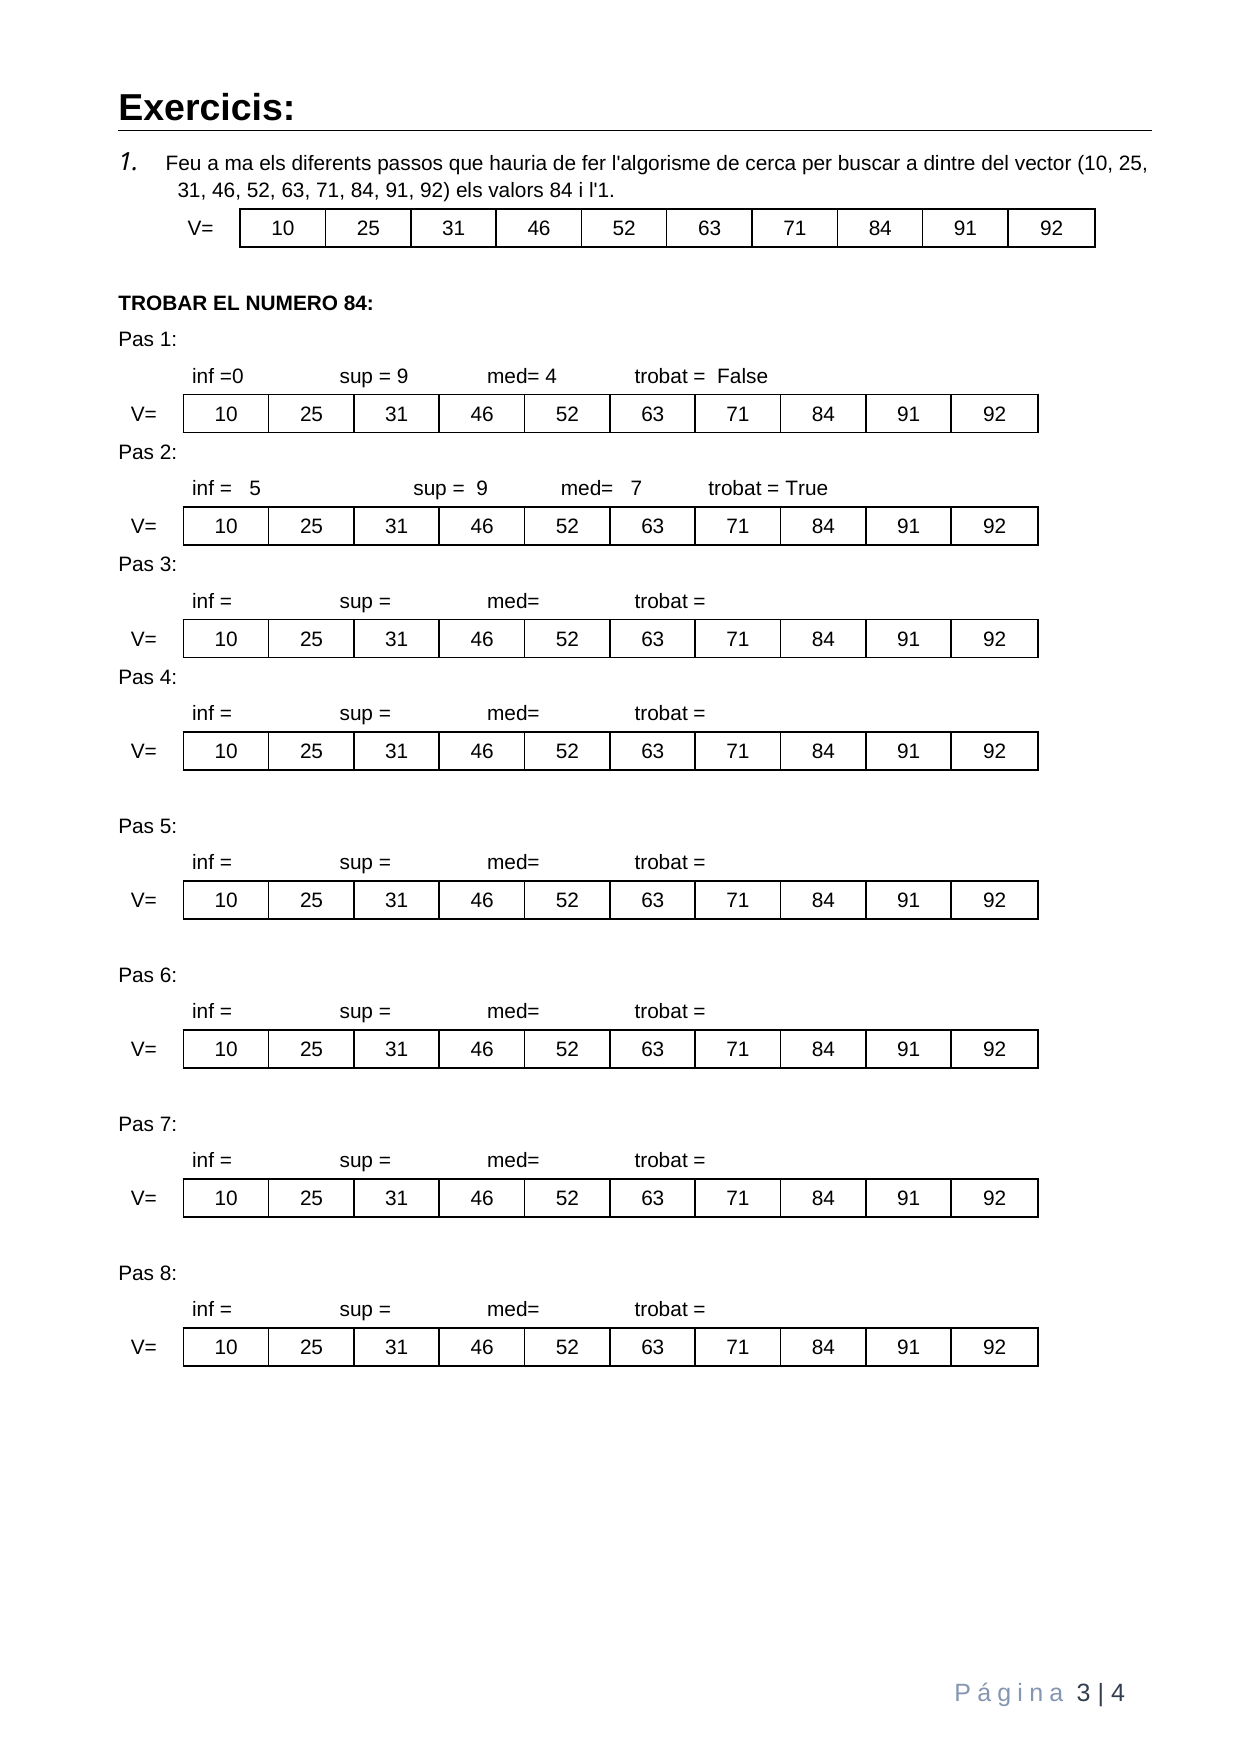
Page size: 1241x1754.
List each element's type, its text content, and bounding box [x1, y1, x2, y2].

table_header 31 [355, 620, 438, 657]
table_header 25 [269, 1329, 353, 1365]
table_header 63 [611, 733, 694, 769]
text inf = sup = med= trobat = [118, 999, 1152, 1023]
table_header 63 [611, 1031, 694, 1067]
table_header 10 [241, 210, 325, 246]
table_header 71 [753, 210, 837, 246]
table_header 25 [269, 1180, 353, 1216]
table_header 25 [269, 508, 353, 544]
table_header 71 [696, 733, 780, 769]
text inf = sup = med= trobat = [118, 850, 1152, 874]
table_header 91 [867, 1031, 950, 1067]
table_header 52 [525, 1329, 609, 1365]
text Pas 7: [118, 1111, 1152, 1135]
table_header 46 [497, 210, 581, 246]
table_header 10 [184, 395, 268, 432]
table_header 63 [611, 395, 694, 432]
table_header 71 [696, 395, 780, 432]
table_header 92 [1009, 210, 1094, 246]
text Pas 3: [118, 552, 1152, 576]
table_header 10 [184, 882, 268, 918]
table_header 84 [781, 1329, 865, 1365]
table_header 52 [525, 508, 609, 544]
table_header 31 [355, 1180, 438, 1216]
table_header 46 [440, 508, 524, 544]
table_header 71 [696, 1180, 780, 1216]
table_header 71 [696, 620, 780, 657]
text Pas 8: [118, 1260, 1152, 1284]
text Pas 4: [118, 664, 1152, 688]
table_header 92 [952, 1329, 1037, 1365]
table_header 84 [781, 1031, 865, 1067]
table_header 46 [440, 733, 524, 769]
text TROBAR EL NUMERO 84: [118, 291, 1152, 314]
table_header 92 [952, 395, 1037, 432]
text Pas 6: [118, 962, 1152, 986]
table_header 92 [952, 1180, 1037, 1216]
table_header 84 [781, 508, 865, 544]
table_header 10 [184, 1031, 268, 1067]
table_header 91 [867, 508, 950, 544]
table_header 10 [184, 1329, 268, 1365]
table_header 46 [440, 1180, 524, 1216]
table_header 91 [923, 210, 1007, 246]
table_header 31 [355, 733, 438, 769]
table_header 10 [184, 620, 268, 657]
table_header 52 [525, 882, 609, 918]
table_header 71 [696, 1329, 780, 1365]
table_header 31 [412, 210, 495, 246]
table_header V= [118, 619, 183, 657]
table_header 31 [355, 508, 438, 544]
table_header V= [118, 1029, 183, 1067]
table_header 63 [611, 508, 694, 544]
table_header 46 [440, 1031, 524, 1067]
table_header 52 [525, 733, 609, 769]
table_header 46 [440, 882, 524, 918]
table_header V= [118, 506, 183, 544]
table_header 46 [440, 1329, 524, 1365]
table_header 52 [525, 395, 609, 432]
table_header V= [118, 1178, 183, 1216]
text Pas 1: [118, 327, 1152, 351]
table_header 84 [781, 395, 865, 432]
table_header 25 [269, 1031, 353, 1067]
table_header 31 [355, 882, 438, 918]
text inf = 5 sup = 9 med= 7 trobat = True [118, 476, 1152, 500]
table_header 31 [355, 1031, 438, 1067]
text Pas 5: [118, 813, 1152, 837]
text inf = sup = med= trobat = [118, 1148, 1152, 1172]
table_header 52 [582, 210, 666, 246]
table_header 91 [867, 882, 950, 918]
text inf = sup = med= trobat = [118, 701, 1152, 725]
table_header 25 [269, 395, 353, 432]
table_header 52 [525, 1031, 609, 1067]
table_header 91 [867, 620, 950, 657]
table_header 31 [355, 1329, 438, 1365]
table_header 92 [952, 1031, 1037, 1067]
table_header 91 [867, 733, 950, 769]
table_header 63 [611, 882, 694, 918]
table_header V= [175, 208, 239, 246]
table_header 63 [611, 1180, 694, 1216]
table_header 25 [269, 733, 353, 769]
table_header 63 [611, 620, 694, 657]
table_header 91 [867, 1180, 950, 1216]
text inf =0 sup = 9 med= 4 trobat = False [118, 363, 1152, 387]
table_header 31 [355, 395, 438, 432]
table_header 71 [696, 882, 780, 918]
table_header 25 [269, 620, 353, 657]
table_header 92 [952, 733, 1037, 769]
table_header 52 [525, 1180, 609, 1216]
table_header V= [118, 731, 183, 769]
table_header 25 [269, 882, 353, 918]
table_header 46 [440, 620, 524, 657]
table_header 84 [781, 733, 865, 769]
table_header 84 [781, 620, 865, 657]
table_header V= [118, 1327, 183, 1365]
table_header 92 [952, 620, 1037, 657]
table_header V= [118, 394, 183, 432]
text Exercicis: [118, 85, 1152, 130]
table_header 25 [326, 210, 410, 246]
table_header 63 [667, 210, 751, 246]
table_header 10 [184, 733, 268, 769]
table_header 84 [781, 882, 865, 918]
table_header 92 [952, 882, 1037, 918]
table_header 84 [838, 210, 922, 246]
table_header 71 [696, 508, 780, 544]
table_header 91 [867, 395, 950, 432]
text inf = sup = med= trobat = [118, 1297, 1152, 1321]
table_header 46 [440, 395, 524, 432]
table_header 91 [867, 1329, 950, 1365]
table_header 63 [611, 1329, 694, 1365]
table_header 10 [184, 1180, 268, 1216]
table_header 92 [952, 508, 1037, 544]
table_header 84 [781, 1180, 865, 1216]
text Pas 2: [118, 439, 1152, 463]
table_header V= [118, 880, 183, 918]
text inf = sup = med= trobat = [118, 588, 1152, 612]
list Feu a ma els diferents passos que hauria de fer l'algorisme de cerca per buscar a dintre del vector (10, 25, 31, 46, 52, 63, 71, 84, 91, 92) els valors 84 i l'1. [118, 144, 1152, 202]
table_header 10 [184, 508, 268, 544]
table_header 52 [525, 620, 609, 657]
table_header 71 [696, 1031, 780, 1067]
